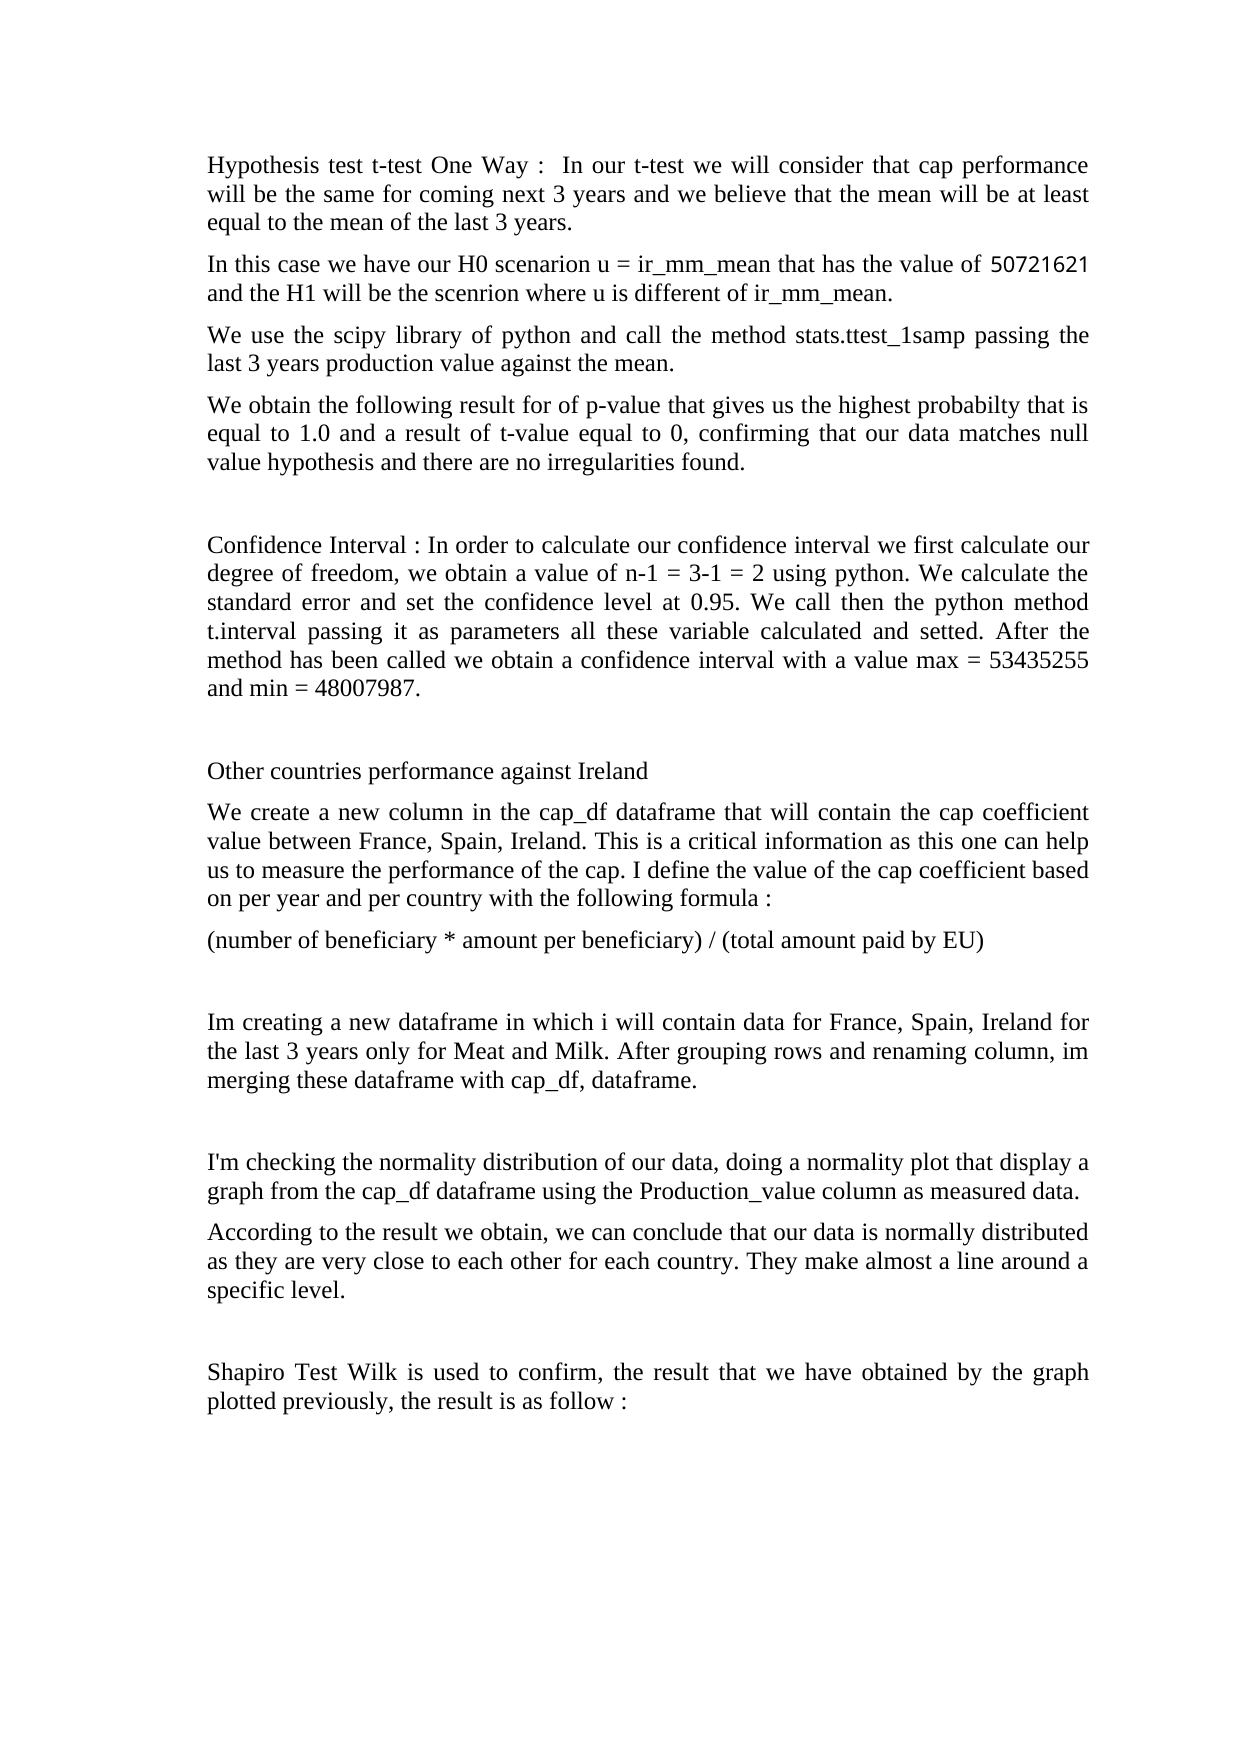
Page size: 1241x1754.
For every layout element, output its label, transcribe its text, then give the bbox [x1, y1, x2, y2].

text Other countries performance against Ireland [207, 756, 1090, 785]
text We use the scipy library of python and call the method stats.ttest_1samp passing the last 3 years production value against the mean. [207, 320, 1090, 377]
text I'm checking the normality distribution of our data, doing a normality plot that display a graph from the cap_df dataframe using the Production_value column as measured data. [207, 1147, 1090, 1205]
text We obtain the following result for of p-value that gives us the highest probabilty that is equal to 1.0 and a result of t-value equal to 0, confirming that our data matches null value hypothesis and there are no irregularities found. [207, 390, 1090, 476]
text In this case we have our H0 scenarion u = ir_mm_mean that has the value of 50721621 and the H1 will be the scenrion where u is different of ir_mm_mean. [207, 249, 1090, 307]
text According to the result we obtain, we can conclude that our data is normally distributed as they are very close to each other for each country. They make almost a line around a specific level. [207, 1217, 1090, 1303]
text Shapiro Test Wilk is used to confirm, the result that we have obtained by the graph plotted previously, the result is as follow : [207, 1357, 1090, 1415]
text We create a new column in the cap_df dataframe that will contain the cap coefficient value between France, Spain, Ireland. This is a critical information as this one can help us to measure the performance of the cap. I define the value of the cap coefficient based on per year and per country with the following formula : [207, 797, 1090, 912]
text Hypothesis test t-test One Way : In our t-test we will consider that cap performance will be the same for coming next 3 years and we believe that the mean will be at least equal to the mean of the last 3 years. [207, 150, 1090, 236]
text Im creating a new dataframe in which i will contain data for France, Spain, Ireland for the last 3 years only for Meat and Milk. After grouping rows and renaming column, im merging these dataframe with cap_df, dataframe. [207, 1007, 1090, 1093]
text Confidence Interval : In order to calculate our confidence interval we first calculate our degree of freedom, we obtain a value of n-1 = 3-1 = 2 using python. We calculate the standard error and set the confidence level at 0.95. We call then the python method t.interval passing it as parameters all these variable calculated and setted. After the method has been called we obtain a confidence interval with a value max = 53435255 and min = 48007987. [207, 530, 1090, 702]
text (number of beneficiary * amount per beneficiary) / (total amount paid by EU) [207, 925, 1090, 953]
